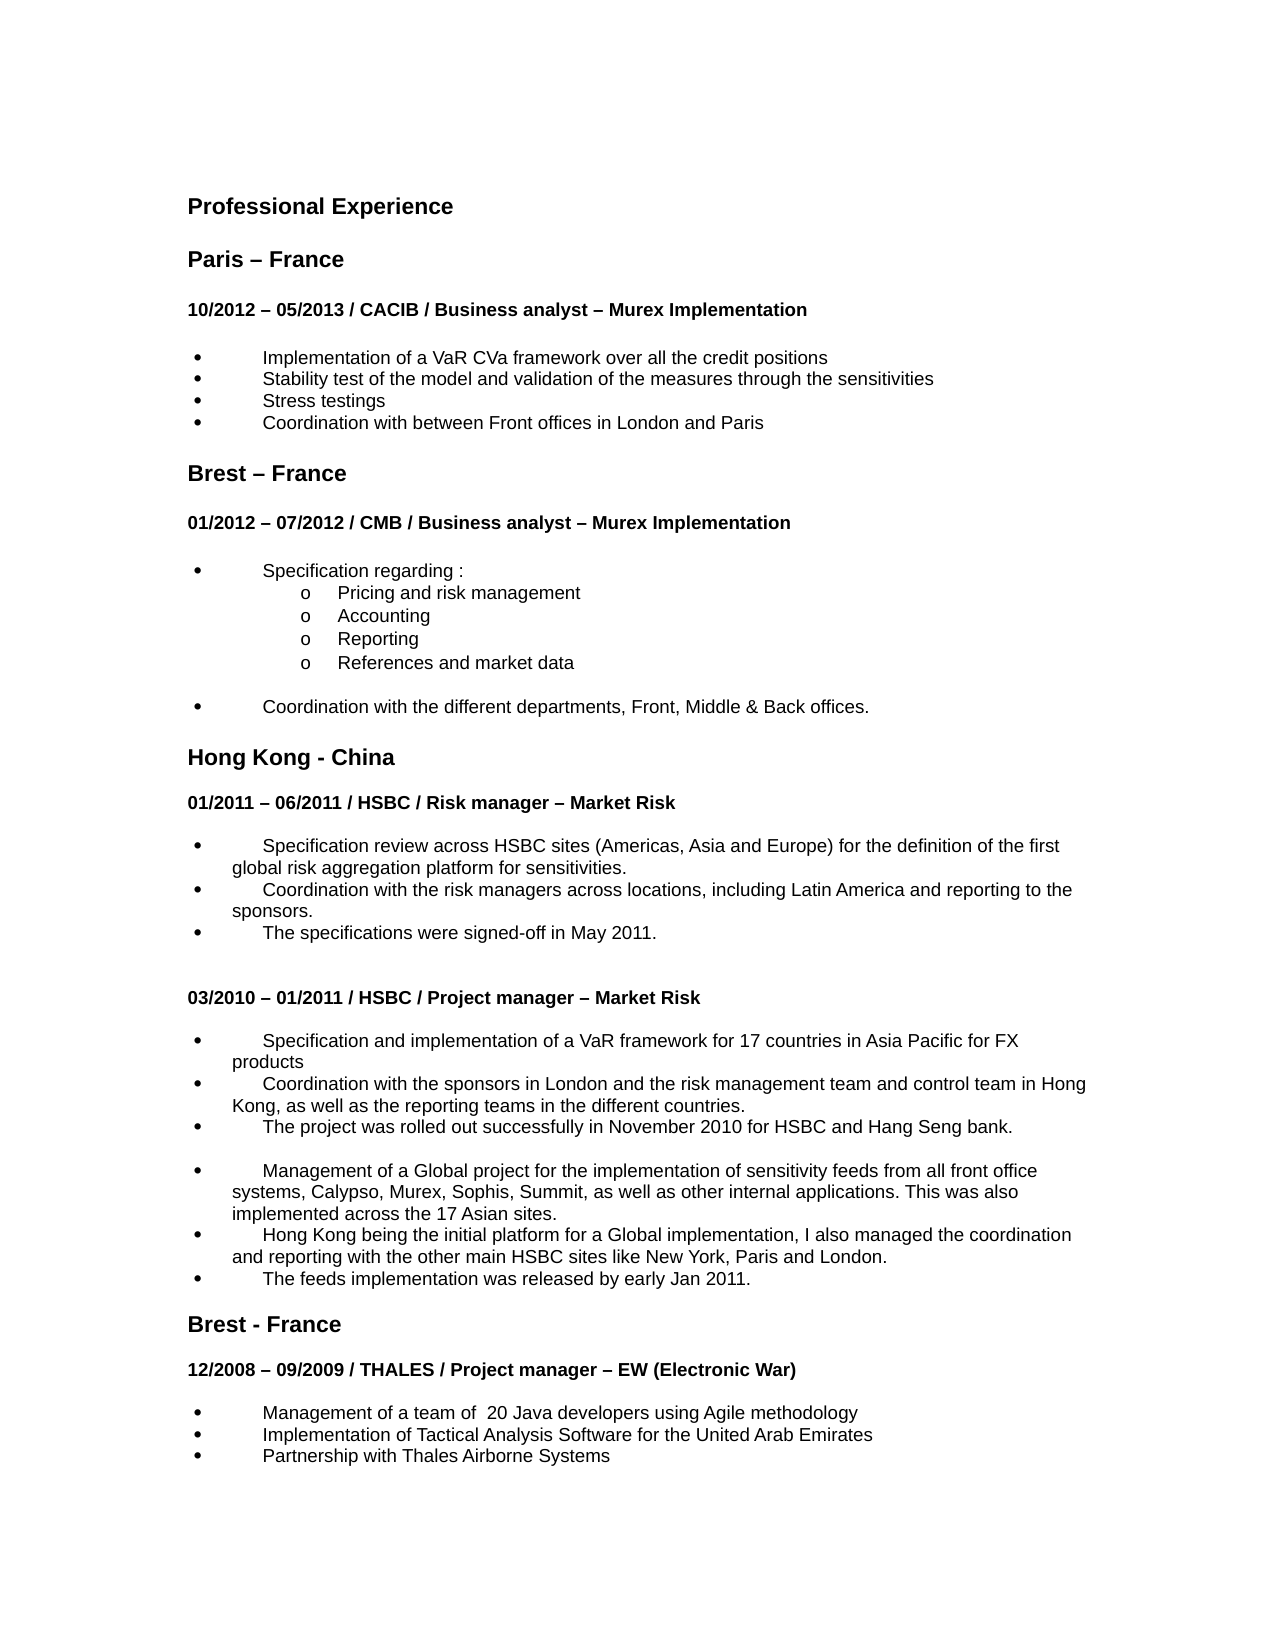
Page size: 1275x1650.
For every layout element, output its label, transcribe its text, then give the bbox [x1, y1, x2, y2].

list The project was rolled out successfully in November 2010 for HSBC and Hang Seng bank. [194, 1116, 1087, 1138]
text Professional Experience [187, 193, 1087, 219]
list Reporting [300, 628, 1087, 651]
list Stability test of the model and validation of the measures through the sensitivities [194, 368, 1087, 390]
text 10/2012 – 05/2013 / CACIB / Business analyst – Murex Implementation [187, 298, 1087, 320]
list Implementation of a VaR CVa framework over all the credit positions [194, 346, 1087, 368]
text Paris – France [187, 246, 1087, 272]
text 12/2008 – 09/2009 / THALES / Project manager – EW (Electronic War) [187, 1358, 1087, 1380]
list The specifications were signed-off in May 2011. [194, 922, 1087, 943]
text Brest - France [187, 1311, 1087, 1337]
list Specification regarding : [194, 560, 1087, 582]
text Hong Kong - China [187, 744, 1087, 771]
list Specification review across HSBC sites (Americas, Asia and Europe) for the definition of the first global risk aggregation platform for sensitivities. [194, 835, 1087, 878]
list Management of a Global project for the implementation of sensitivity feeds from all front office systems, Calypso, Murex, Sophis, Summit, as well as other internal applications. This was also implemented across the 17 Asian sites. [194, 1159, 1087, 1224]
list Accounting [300, 605, 1087, 628]
text 01/2012 – 07/2012 / CMB / Business analyst – Murex Implementation [187, 512, 1087, 534]
list Coordination with the sponsors in London and the risk management team and control team in Hong Kong, as well as the reporting teams in the different countries. [194, 1073, 1087, 1116]
list Pricing and risk management [300, 582, 1087, 605]
text 03/2010 – 01/2011 / HSBC / Project manager – Market Risk [187, 987, 1087, 1008]
list Stress testings [194, 390, 1087, 411]
list Partnership with Thales Airborne Systems [194, 1445, 1087, 1467]
text Brest – France [187, 459, 1087, 486]
list Hong Kong being the initial platform for a Global implementation, I also managed the coordination and reporting with the other main HSBC sites like New York, Paris and London. [194, 1224, 1087, 1267]
list Implementation of Tactical Analysis Software for the United Arab Emirates [194, 1423, 1087, 1445]
list Coordination with the risk managers across locations, including Latin America and reporting to the sponsors. [194, 878, 1087, 922]
list References and market data [300, 651, 1087, 675]
text 01/2011 – 06/2011 / HSBC / Risk manager – Market Risk [187, 792, 1087, 814]
list Specification and implementation of a VaR framework for 17 countries in Asia Pacific for FX products [194, 1030, 1087, 1073]
list Coordination with the different departments, Front, Middle & Back offices. [194, 696, 1087, 718]
list Management of a team of 20 Java developers using Agile methodology [194, 1402, 1087, 1423]
list The feeds implementation was released by early Jan 2011. [194, 1267, 1087, 1289]
list Coordination with between Front offices in London and Paris [194, 411, 1087, 433]
